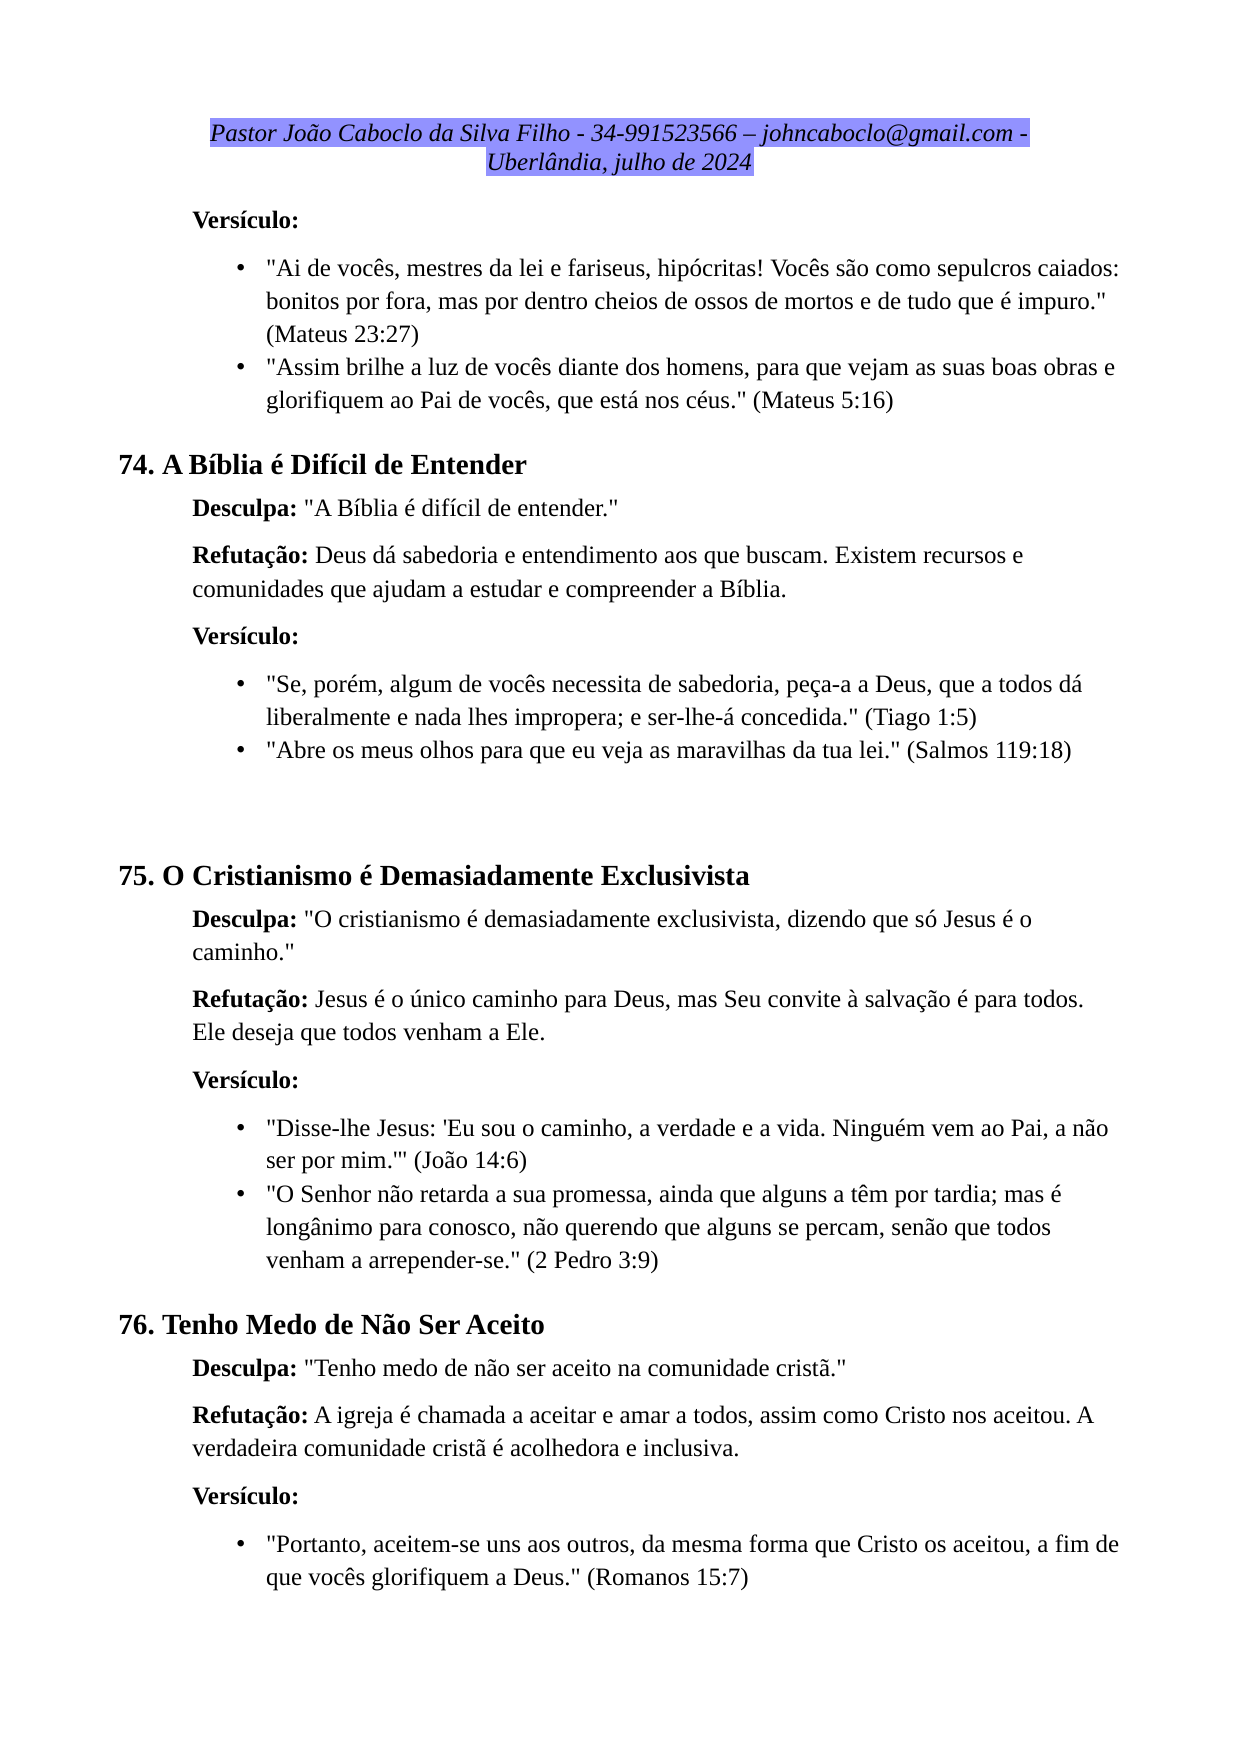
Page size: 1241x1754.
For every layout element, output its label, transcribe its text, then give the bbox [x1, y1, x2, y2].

list "Portanto, aceitem-se uns aos outros, da mesma forma que Cristo os aceitou, a fim de que vocês glorifiquem a Deus." (Romanos 15:7) [236, 1529, 1122, 1591]
text Refutação: A igreja é chamada a aceitar e amar a todos, assim como Cristo nos aceitou. A verdadeira comunidade cristã é acolhedora e inclusiva. [192, 1401, 1122, 1462]
text Versículo: [192, 1481, 1122, 1510]
text Desculpa: "O cristianismo é demasiadamente exclusivista, dizendo que só Jesus é o caminho." [192, 904, 1122, 966]
text Refutação: Jesus é o único caminho para Deus, mas Seu convite à salvação é para todos. Ele deseja que todos venham a Ele. [192, 984, 1122, 1046]
text Versículo: [192, 621, 1122, 650]
list "Disse-lhe Jesus: 'Eu sou o caminho, a verdade e a vida. Ninguém vem ao Pai, a não ser por mim.'" (João 14:6) [236, 1113, 1122, 1174]
subtitle 74. A Bíblia é Difícil de Entender [118, 447, 1122, 481]
list "O Senhor não retarda a sua promessa, ainda que alguns a têm por tardia; mas é longânimo para conosco, não querendo que alguns se percam, senão que todos venham a arrepender-se." (2 Pedro 3:9) [236, 1179, 1122, 1273]
text Refutação: Deus dá sabedoria e entendimento aos que buscam. Existem recursos e comunidades que ajudam a estudar e compreender a Bíblia. [192, 541, 1122, 602]
list "Abre os meus olhos para que eu veja as maravilhas da tua lei." (Salmos 119:18) [236, 735, 1122, 764]
text Desculpa: "Tenho medo de não ser aceito na comunidade cristã." [192, 1353, 1122, 1382]
text Versículo: [192, 205, 1122, 234]
subtitle 76. Tenho Medo de Não Ser Aceito [118, 1307, 1122, 1340]
list "Assim brilhe a luz de vocês diante dos homens, para que vejam as suas boas obras e glorifiquem ao Pai de vocês, que está nos céus." (Mateus 5:16) [236, 352, 1122, 413]
list "Ai de vocês, mestres da lei e fariseus, hipócritas! Vocês são como sepulcros caiados: bonitos por fora, mas por dentro cheios de ossos de mortos e de tudo que é impuro." (Mateus 23:27) [236, 253, 1122, 347]
list "Se, porém, algum de vocês necessita de sabedoria, peça-a a Deus, que a todos dá liberalmente e nada lhes impropera; e ser-lhe-á concedida." (Tiago 1:5) [236, 669, 1122, 731]
text Desculpa: "A Bíblia é difícil de entender." [192, 493, 1122, 522]
text Versículo: [192, 1065, 1122, 1094]
subtitle 75. O Cristianismo é Demasiadamente Exclusivista [118, 858, 1122, 891]
